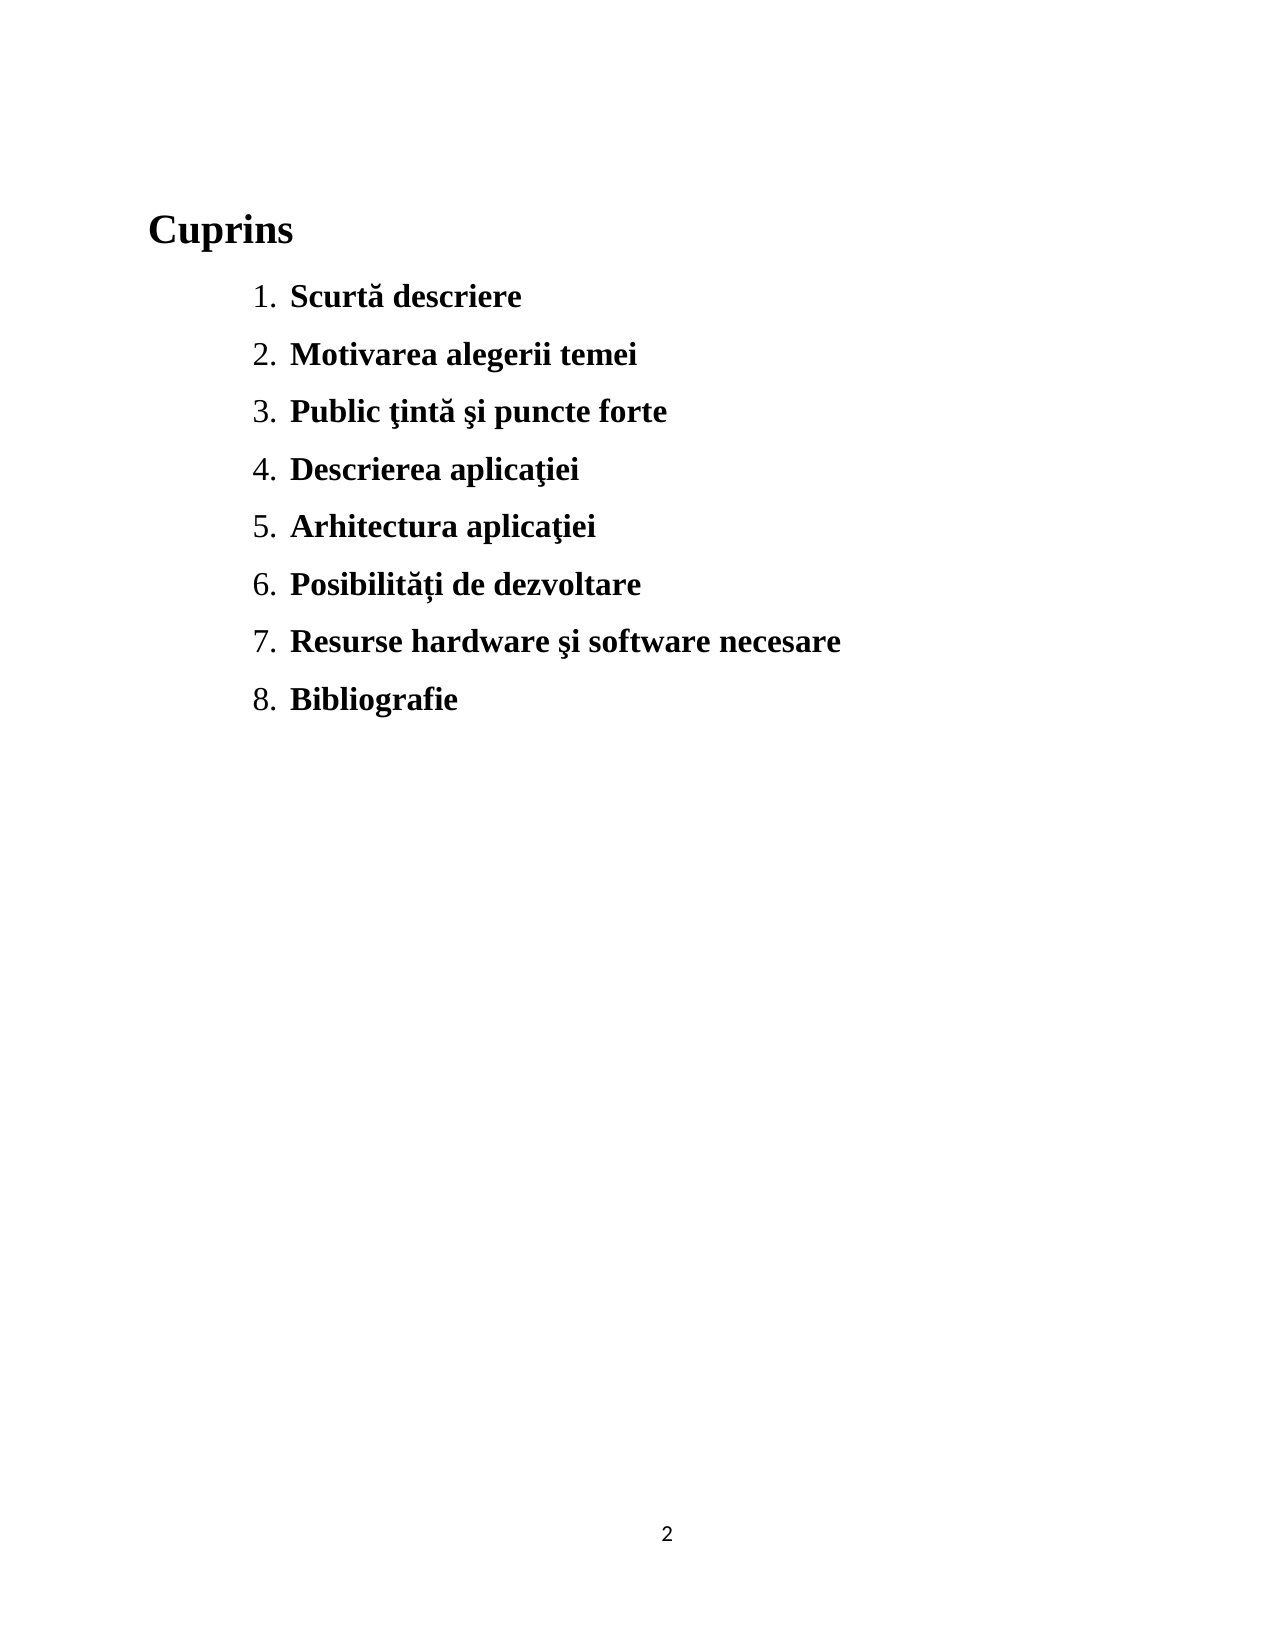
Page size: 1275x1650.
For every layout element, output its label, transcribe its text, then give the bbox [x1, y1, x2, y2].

list Posibilități de dezvoltare [252, 564, 1186, 602]
text Cuprins [148, 204, 1186, 252]
list Motivarea alegerii temei [252, 334, 1186, 372]
list Resurse hardware şi software necesare [252, 621, 1186, 659]
list Scurtă descriere [252, 276, 1186, 314]
list Descrierea aplicaţiei [252, 449, 1186, 487]
list Bibliografie [252, 679, 1186, 717]
list Public ţintă şi puncte forte [252, 391, 1186, 429]
list Arhitectura aplicaţiei [252, 506, 1186, 544]
